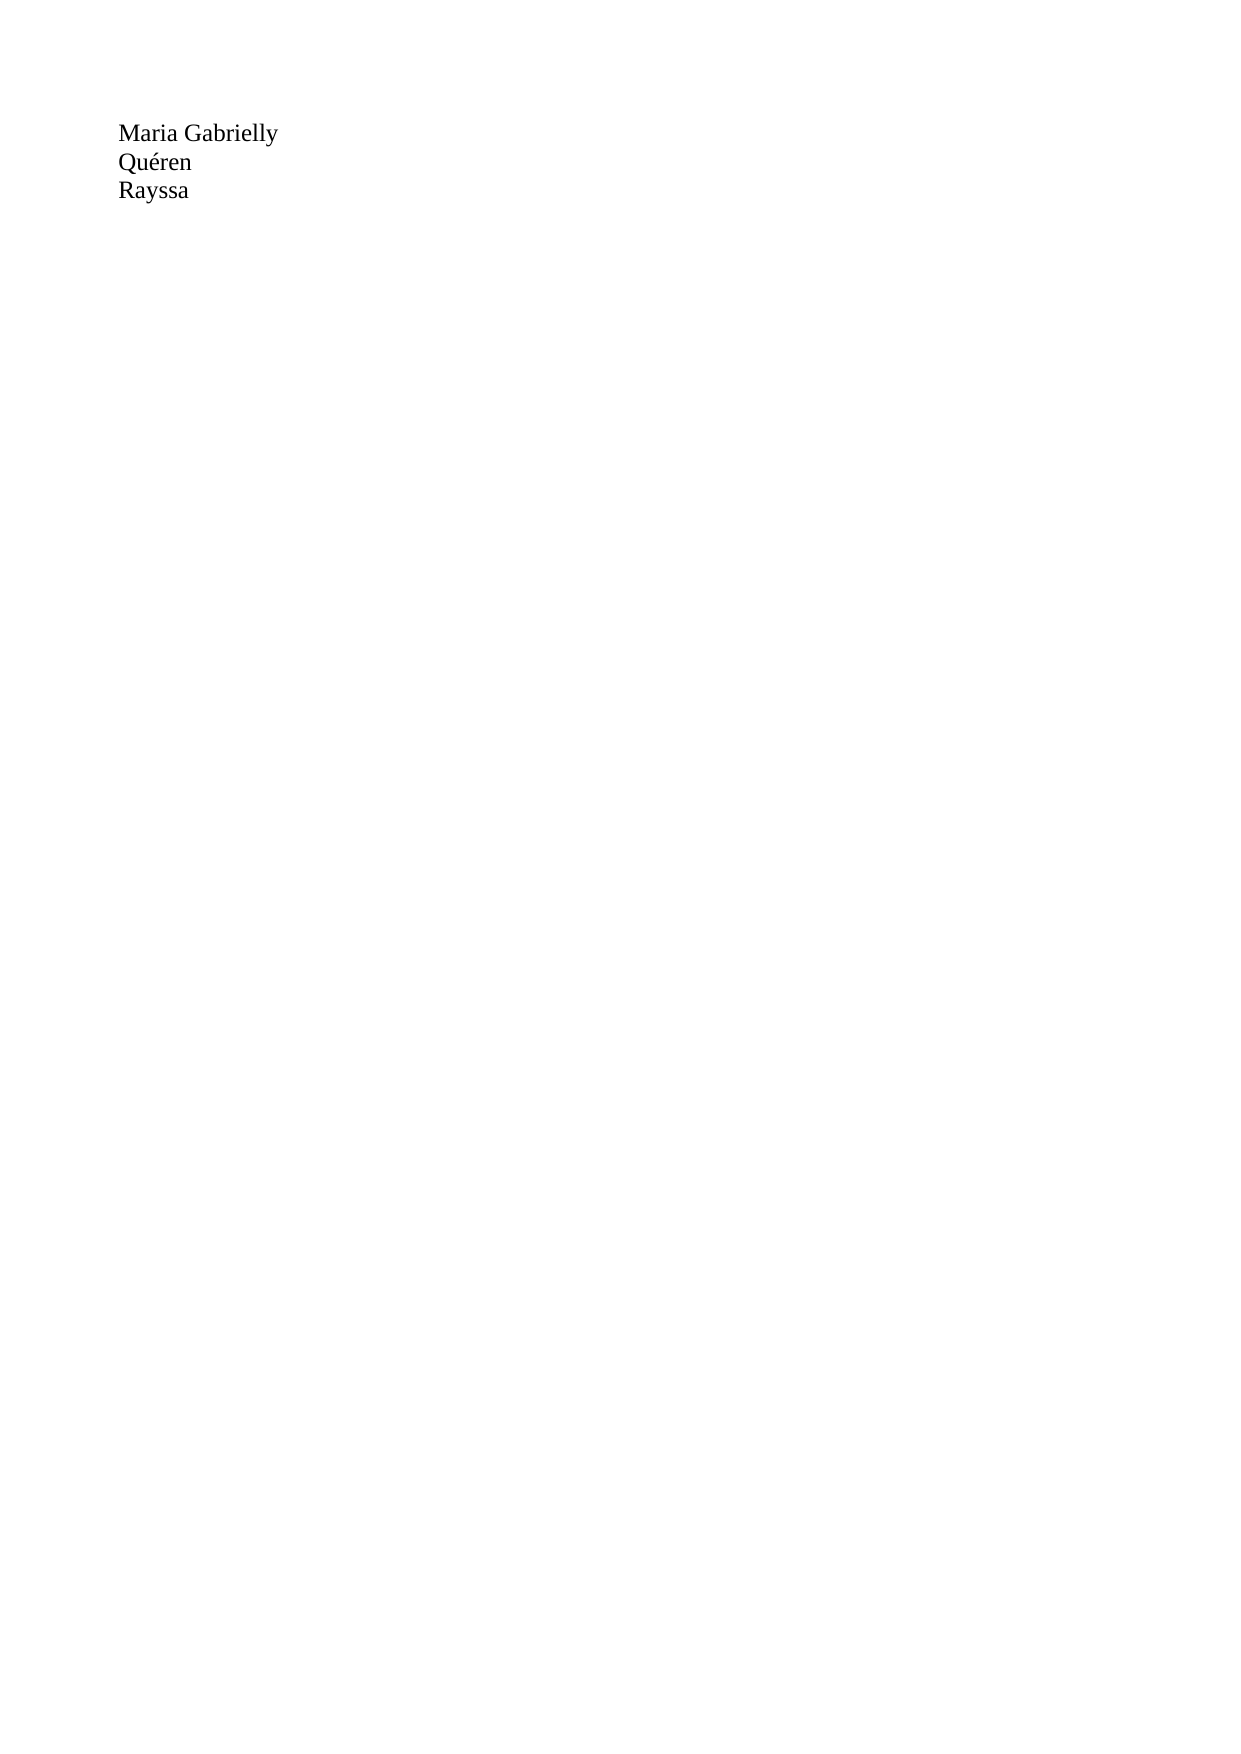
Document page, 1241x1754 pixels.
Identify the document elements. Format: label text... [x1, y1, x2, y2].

text Quéren [118, 147, 1122, 176]
text Maria Gabrielly [118, 118, 1122, 147]
text Rayssa [118, 176, 1122, 204]
